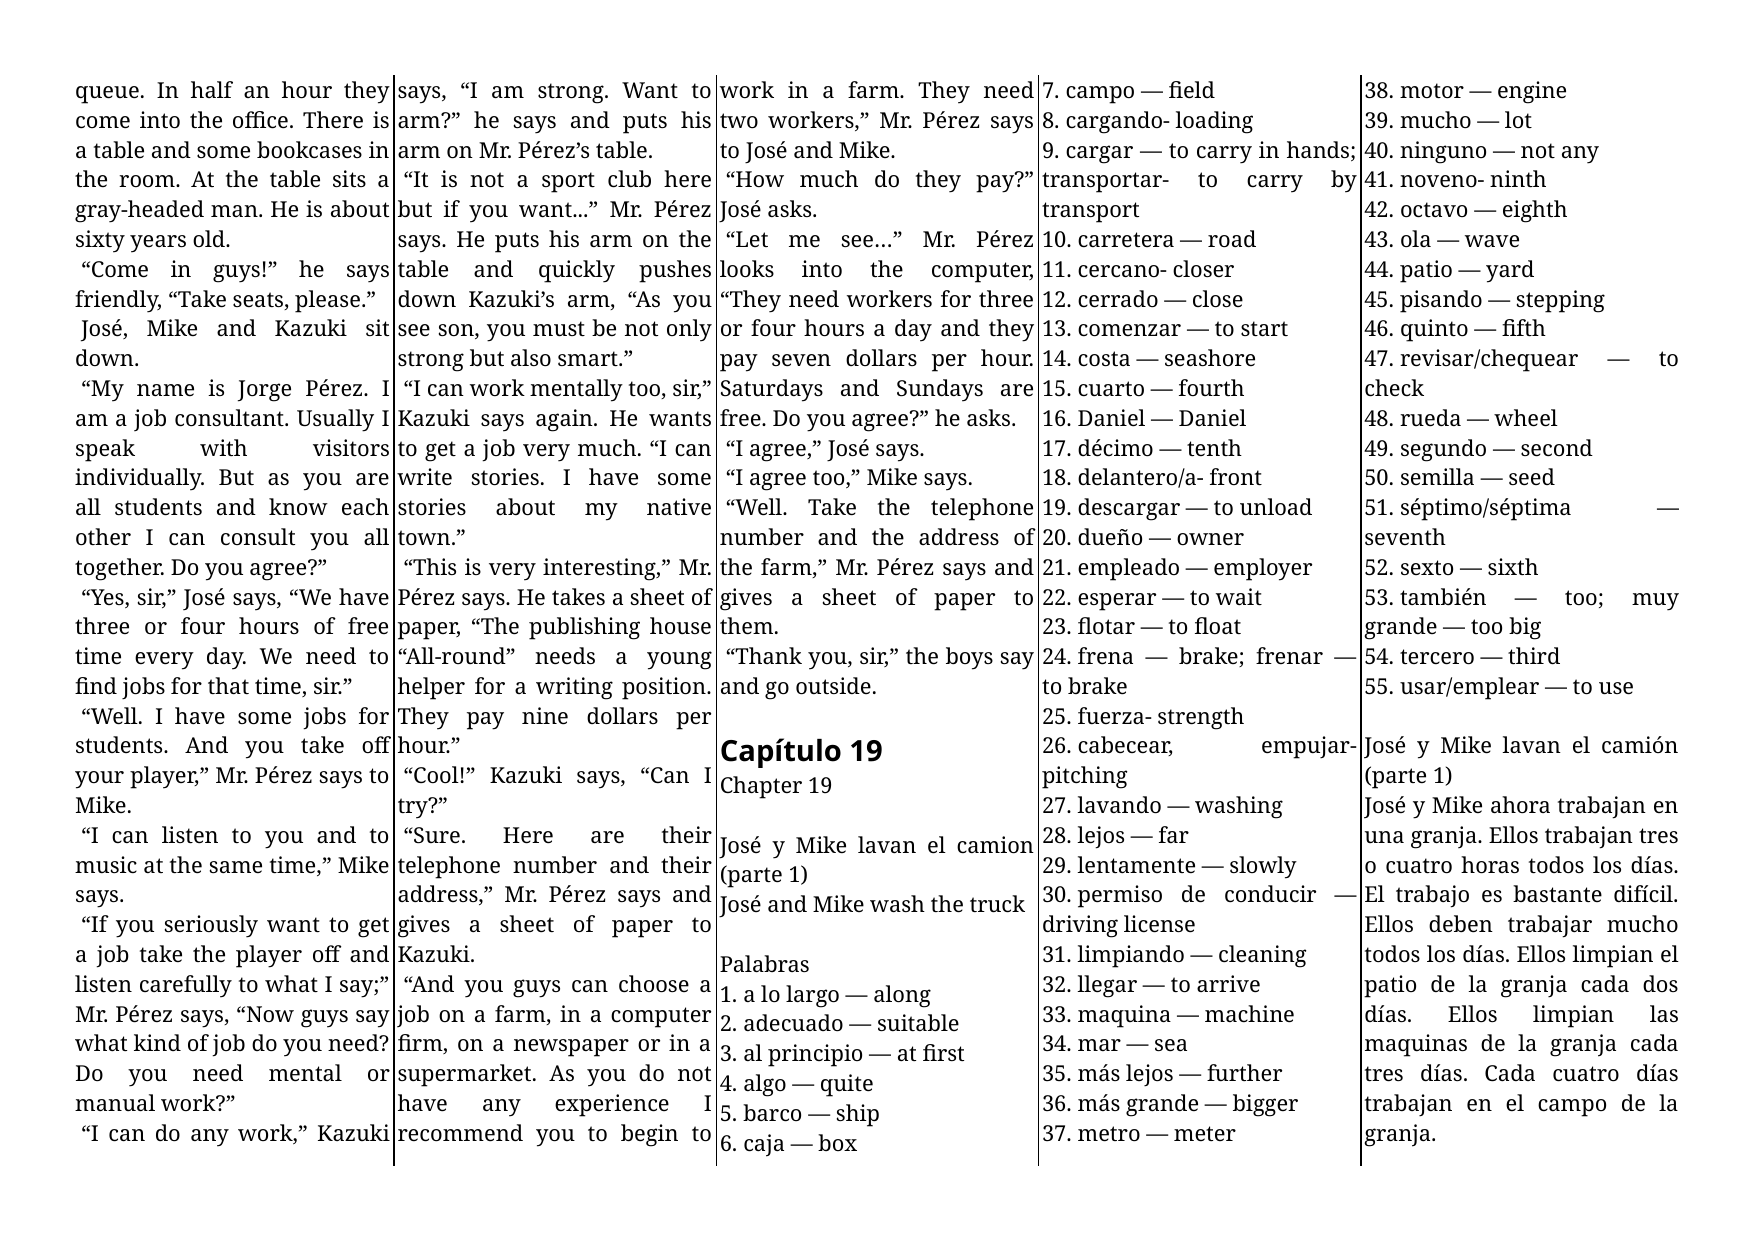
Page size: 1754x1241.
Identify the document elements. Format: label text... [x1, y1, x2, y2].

text 10. carretera — road [1042, 224, 1357, 254]
text “Sure. Here are their telephone number and their address,” Mr. Pérez says and gives a sheet of paper to Kazuki. [397, 820, 712, 969]
text 13. comenzar — to start [1042, 313, 1357, 343]
text 43. ola — wave [1364, 224, 1679, 254]
text 24. frena — brake; frenar — to brake [1042, 641, 1357, 701]
text “Come in guys!” he says friendly, “Take seats, please.” [75, 254, 390, 313]
text “Let me see…” Mr. Pérez looks into the computer, “They need workers for three or four hours a day and they pay seven dollars per hour. Saturdays and Sundays are free. Do you agree?” he asks. [719, 224, 1034, 432]
text 3. al principio — at first [719, 1038, 1034, 1068]
text 34. mar — sea [1042, 1028, 1357, 1058]
text 36. más grande — bigger [1042, 1088, 1357, 1118]
text Palabras [719, 949, 1034, 979]
text “I can do any work,” Kazuki [75, 1118, 390, 1147]
subtitle Capítulo 19 [719, 730, 1034, 770]
text 5. barco — ship [719, 1098, 1034, 1128]
text 42. octavo — eighth [1364, 194, 1679, 224]
text 17. décimo — tenth [1042, 432, 1357, 462]
text “I agree,” José says. [719, 432, 1034, 462]
text 47. revisar/chequear — to check [1364, 343, 1679, 403]
text 19. descargar — to unload [1042, 492, 1357, 522]
text “My name is Jorge Pérez. I am a job consultant. Usually I speak with visitors individually. But as you are all students and know each other I can consult you all together. Do you agree?” [75, 373, 390, 581]
text 32. llegar — to arrive [1042, 969, 1357, 998]
text José y Mike lavan el camion (parte 1) [719, 830, 1034, 889]
text 18. delantero/a- front [1042, 462, 1357, 492]
text 28. lejos — far [1042, 820, 1357, 849]
text 45. pisando — stepping [1364, 283, 1679, 313]
text 6. caja — box [719, 1128, 1034, 1157]
text 22. esperar — to wait [1042, 581, 1357, 611]
text 16. Daniel — Daniel [1042, 403, 1357, 432]
text José and Mike wash the truck [719, 889, 1034, 919]
text 7. campo — field [1042, 75, 1357, 105]
text 52. sexto — sixth [1364, 552, 1679, 581]
text 37. metro — meter [1042, 1118, 1357, 1147]
text 4. algo — quite [719, 1068, 1034, 1098]
text 27. lavando — washing [1042, 790, 1357, 820]
text 11. cercano- closer [1042, 254, 1357, 283]
text 35. más lejos — further [1042, 1058, 1357, 1088]
text 49. segundo — second [1364, 432, 1679, 462]
text “Well. I have some jobs for students. And you take off your player,” Mr. Pérez says to Mike. [75, 701, 390, 820]
text 14. costa — seashore [1042, 343, 1357, 373]
text 40. ninguno — not any [1364, 134, 1679, 164]
text “It is not a sport club here but if you want...” Mr. Pérez says. He puts his arm on the table and quickly pushes down Kazuki’s arm, “As you see son, you must be not only strong but also smart.” [397, 164, 712, 373]
text 50. semilla — seed [1364, 462, 1679, 492]
text “And you guys can choose a job on a farm, in a computer firm, on a newspaper or in a supermarket. As you do not have any experience I recommend you to begin to [397, 969, 712, 1147]
text “Well. Take the telephone number and the address of the farm,” Mr. Pérez says and gives a sheet of paper to them. [719, 492, 1034, 641]
text 8. cargando- loading [1042, 105, 1357, 134]
text work in a farm. They need two workers,” Mr. Pérez says to José and Mike. [719, 75, 1034, 164]
text 48. rueda — wheel [1364, 403, 1679, 432]
text 2. adecuado — suitable [719, 1008, 1034, 1038]
text 26. cabecear, empujar- pitching [1042, 730, 1357, 790]
text 23. flotar — to float [1042, 611, 1357, 641]
text “I can listen to you and to music at the same time,” Mike says. [75, 820, 390, 909]
text José, Mike and Kazuki sit down. [75, 313, 390, 373]
text 30. permiso de conducir — driving license [1042, 879, 1357, 939]
text José y Mike lavan el camión (parte 1) [1364, 730, 1679, 790]
text José y Mike ahora trabajan en una granja. Ellos trabajan tres o cuatro horas todos los días. El trabajo es bastante difícil. Ellos deben trabajar mucho todos los días. Ellos limpian el patio de la granja cada dos días. Ellos limpian las maquinas de la granja cada tres días. Cada cuatro días trabajan en el campo de la granja. [1364, 790, 1679, 1147]
text “How much do they pay?” José asks. [719, 164, 1034, 224]
text Chapter 19 [719, 770, 1034, 800]
text 44. patio — yard [1364, 254, 1679, 283]
text queue. In half an hour they come into the office. There is a table and some bookcases in the room. At the table sits a gray-headed man. He is about sixty years old. [75, 75, 390, 254]
text 51. séptimo/séptima — seventh [1364, 492, 1679, 552]
text “Cool!” Kazuki says, “Can I try?” [397, 760, 712, 820]
text 39. mucho — lot [1364, 105, 1679, 134]
text 55. usar/emplear — to use [1364, 671, 1679, 701]
text 12. cerrado — close [1042, 283, 1357, 313]
text “Thank you, sir,” the boys say and go outside. [719, 641, 1034, 701]
text 41. noveno- ninth [1364, 164, 1679, 194]
text “If you seriously want to get a job take the player off and listen carefully to what I say;” Mr. Pérez says, “Now guys say what kind of job do you need? Do you need mental or manual work?” [75, 909, 390, 1118]
text “This is very interesting,” Mr. Pérez says. He takes a sheet of paper, “The publishing house “All-round” needs a young helper for a writing position. They pay nine dollars per hour.” [397, 552, 712, 760]
text 31. limpiando — cleaning [1042, 939, 1357, 969]
text 33. maquina — machine [1042, 998, 1357, 1028]
text “I can work mentally too, sir,” Kazuki says again. He wants to get a job very much. “I can write stories. I have some stories about my native town.” [397, 373, 712, 552]
text 46. quinto — fifth [1364, 313, 1679, 343]
text 1. a lo largo — along [719, 979, 1034, 1008]
text “Yes, sir,” José says, “We have three or four hours of free time every day. We need to find jobs for that time, sir.” [75, 581, 390, 701]
text 25. fuerza- strength [1042, 701, 1357, 730]
text 54. tercero — third [1364, 641, 1679, 671]
text 9. cargar — to carry in hands; transportar- to carry by transport [1042, 134, 1357, 224]
text 38. motor — engine [1364, 75, 1679, 105]
text 53. también — too; muy grande — too big [1364, 581, 1679, 641]
text says, “I am strong. Want to arm?” he says and puts his arm on Mr. Pérez’s table. [397, 75, 712, 164]
text 29. lentamente — slowly [1042, 849, 1357, 879]
text “I agree too,” Mike says. [719, 462, 1034, 492]
text 20. dueño — owner [1042, 522, 1357, 552]
text 15. cuarto — fourth [1042, 373, 1357, 403]
text 21. empleado — employer [1042, 552, 1357, 581]
